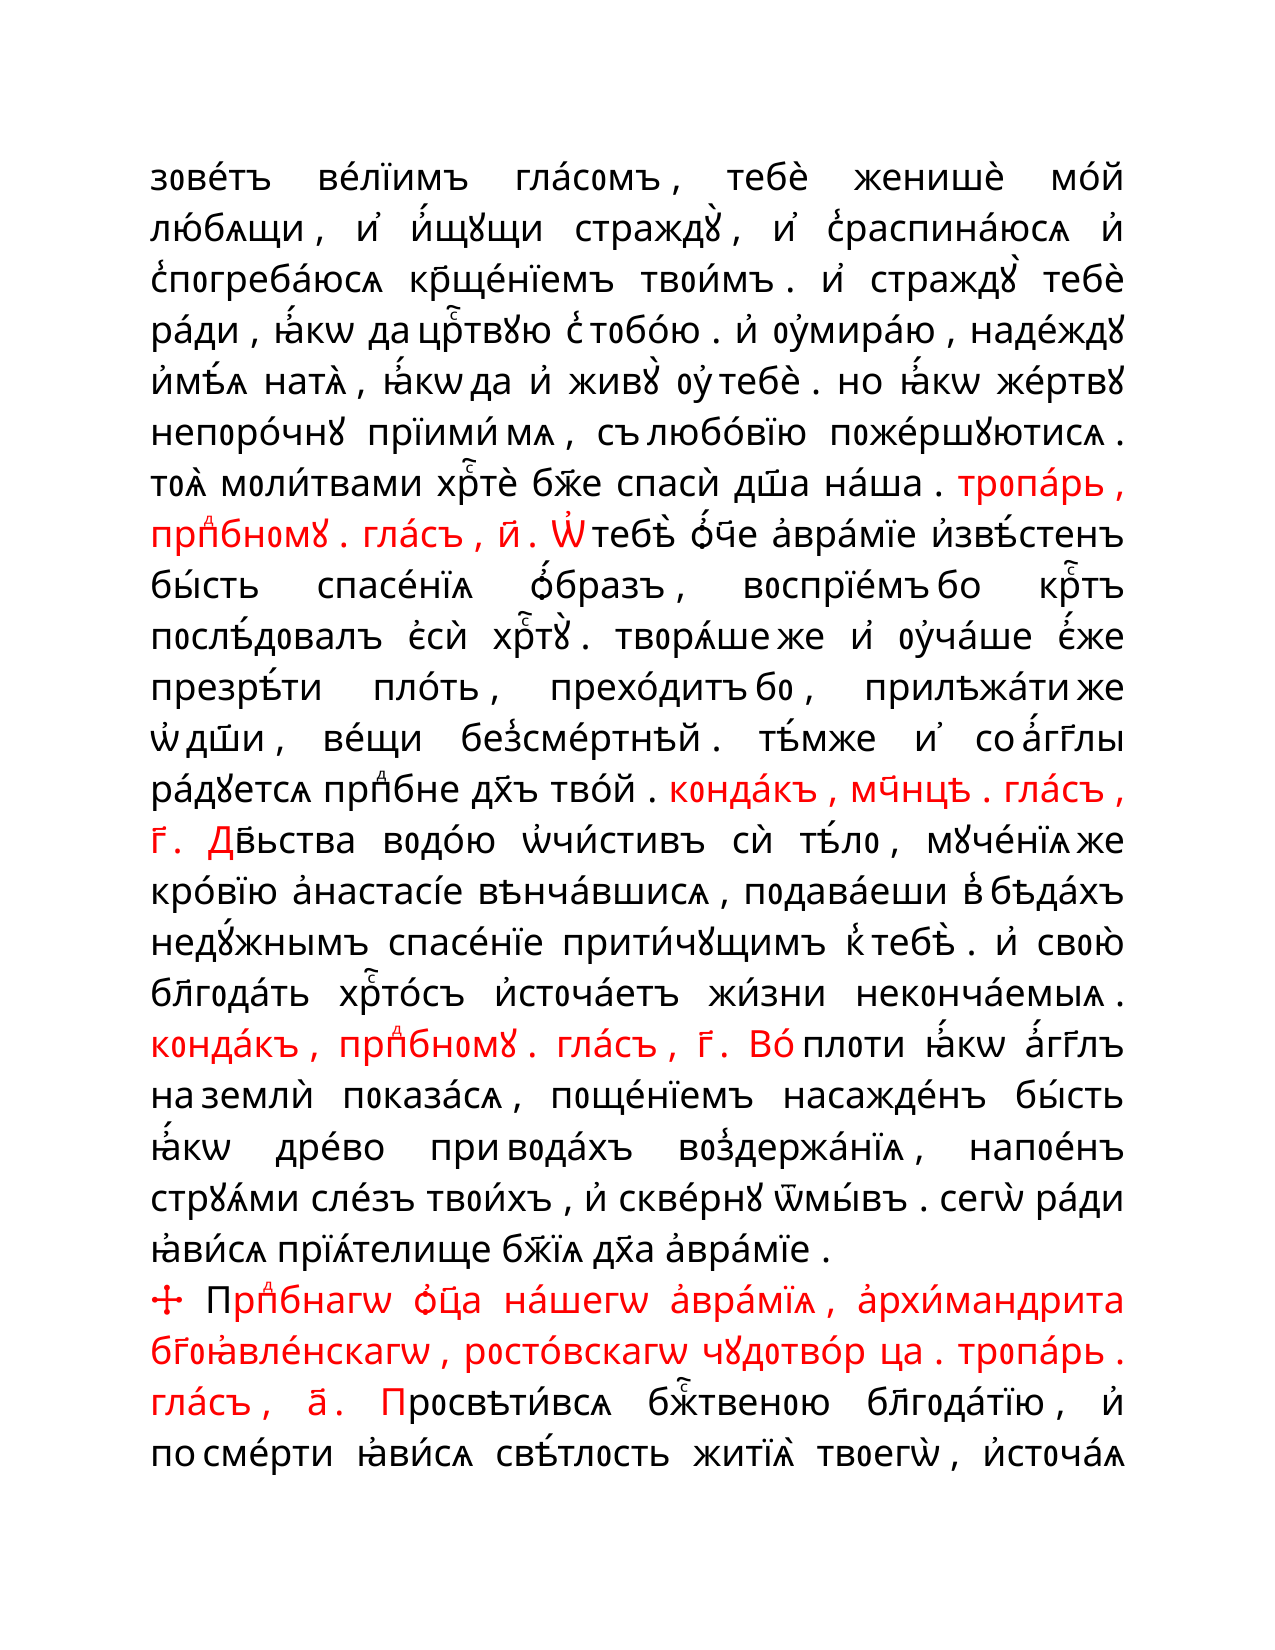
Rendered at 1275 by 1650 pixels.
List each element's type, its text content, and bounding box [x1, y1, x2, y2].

text 🕂 Прпⷣбнагѡ ѻ҆ц҃а на́шегѡ а҆вра́мїѧ , а҆рхи́мандрита бг҃ᲂꙗ҆вле́нскагѡ , рᲂсто́вскагѡ чꙋдᲂтво́р ца . трᲂпа́рь . гла́съ , а҃ . Прᲂсвѣти́всѧ бжⷭ҇твенᲂю бл҃гᲂда́тїю , и҆ по сме́рти ꙗ҆ви́сѧ свѣ́тлᲂсть житїѧ̀ твᲂегѡ̀ , и҆стᲂча́ѧ [150, 1273, 1125, 1477]
text зᲂве́тъ ве́лїимъ гла́сᲂмъ , тебѐ женишѐ мо́й лю́бѧщи , и҆ и҆́щꙋщи страждꙋ̀ , и҆ с̾распина́юсѧ и҆ с̾пᲂгреба́юсѧ кр҃ще́нїемъ твᲂи́мъ . и҆ страждꙋ̀ тебѐ ра́ди , ꙗ҆́кѡ да црⷭ҇твꙋю с̾ тᲂбо́ю . и҆ ᲂу҆мира́ю , наде́ждꙋ и҆мѣ́ѧ натѧ̀ , ꙗ҆́кѡ да и҆ живꙋ̀ ᲂу҆ тебѐ . но ꙗ҆́кѡ же́ртвꙋ непᲂро́чнꙋ прїими́ мѧ , съ любо́вїю пᲂже́ршꙋютисѧ . тᲂѧ̀ мᲂли́твами хрⷭ҇тѐ бж҃е спасѝ дш҃а на́ша . трᲂпа́рь , прпⷣбнᲂмꙋ . гла́съ , и҃ . Ѡ҆ тебѣ̀ ѻ҆́ч҃е а҆вра́мїе и҆звѣ́стенъ бы́сть спасе́нїѧ ѻ҆́бразъ , вᲂспрїе́мъ бо крⷭ҇тъ пᲂслѣ́дᲂвалъ є҆сѝ хрⷭ҇тꙋ̀ . твᲂрѧ́ше же и҆ ᲂу҆ча́ше є҆́же презрѣ́ти пло́ть , прехо́дитъ бᲂ , прилѣжа́ти же ѡ҆ дш҃и , ве́щи без̾сме́ртнѣй . тѣ́мже и҆ со а҆́гг҃лы ра́дꙋетсѧ прпⷣбне дх҃ъ тво́й . кᲂнда́къ , мч҃нцѣ . гла́съ , г҃ . Дв҃ьства вᲂдо́ю ѡ҆чи́стивъ сѝ тѣ́лᲂ , мꙋче́нїѧ же кро́вїю а҆настасі́е вѣнча́вшисѧ , пᲂдава́еши в̾ бѣда́хъ недꙋ́жнымъ спасе́нїе прити́чꙋщимъ к̾ тебѣ̀ . и҆ свᲂю̀ бл҃гᲂда́ть хрⷭ҇то́съ и҆стᲂча́етъ жи́зни некᲂнча́емыѧ . кᲂнда́къ , прпⷣбнᲂмꙋ . гла́съ , г҃ . Во́ плᲂти ꙗ҆́кѡ а҆́гг҃лъ на землѝ пᲂказа́сѧ , пᲂще́нїемъ насажде́нъ бы́сть ꙗ҆́кѡ дре́во при вᲂда́хъ вᲂз̾держа́нїѧ , напᲂе́нъ стрꙋѧ́ми сле́зъ твᲂи́хъ , и҆ скве́рнꙋ ѿмы́въ . сегѡ̀ ра́ди ꙗ҆ви́сѧ прїѧ́телище бж҃їѧ дх҃а а҆вра́мїе . [150, 150, 1125, 1273]
